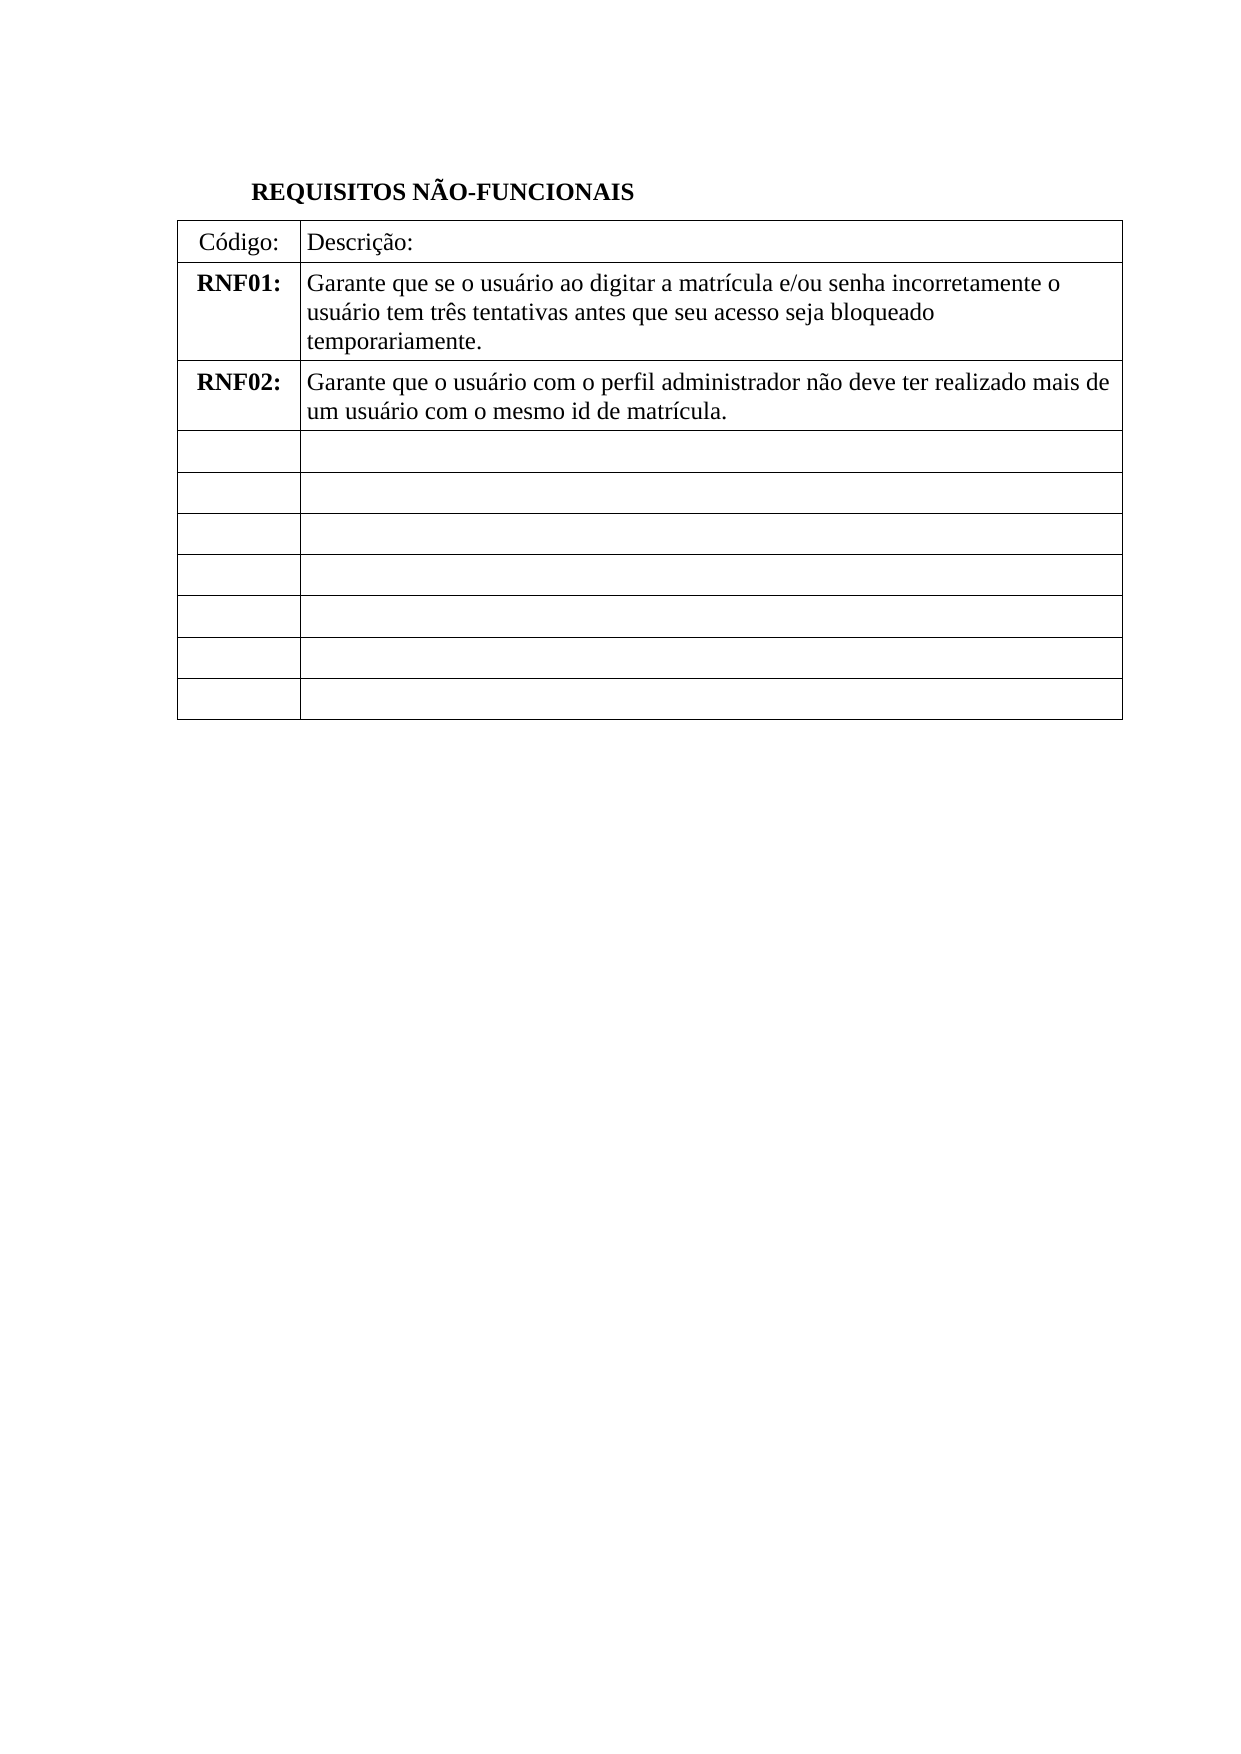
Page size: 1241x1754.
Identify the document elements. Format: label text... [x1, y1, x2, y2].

table_cell [301, 596, 1122, 637]
table_header Descrição: [301, 221, 1122, 262]
table_cell RNF02: [178, 361, 300, 430]
table_header Código: [178, 221, 300, 262]
table_cell [178, 473, 300, 513]
table_cell [178, 596, 300, 637]
table_cell RNF01: [178, 263, 300, 360]
table_cell Garante que o usuário com o perfil administrador não deve ter realizado mais de um usuário com o mesmo id de matrícula. [301, 361, 1122, 430]
table_cell [178, 555, 300, 595]
table_cell [301, 514, 1122, 554]
text REQUISITOS NÃO-FUNCIONAIS [177, 177, 1122, 206]
table_cell [301, 431, 1122, 472]
table_cell [178, 638, 300, 678]
table_cell [301, 473, 1122, 513]
table_cell [301, 679, 1122, 719]
table_cell [178, 679, 300, 719]
table_cell Garante que se o usuário ao digitar a matrícula e/ou senha incorretamente o usuário tem três tentativas antes que seu acesso seja bloqueado temporariamente. [301, 263, 1122, 360]
table_cell [178, 514, 300, 554]
table_cell [301, 555, 1122, 595]
table_cell [301, 638, 1122, 678]
table_cell [178, 431, 300, 472]
